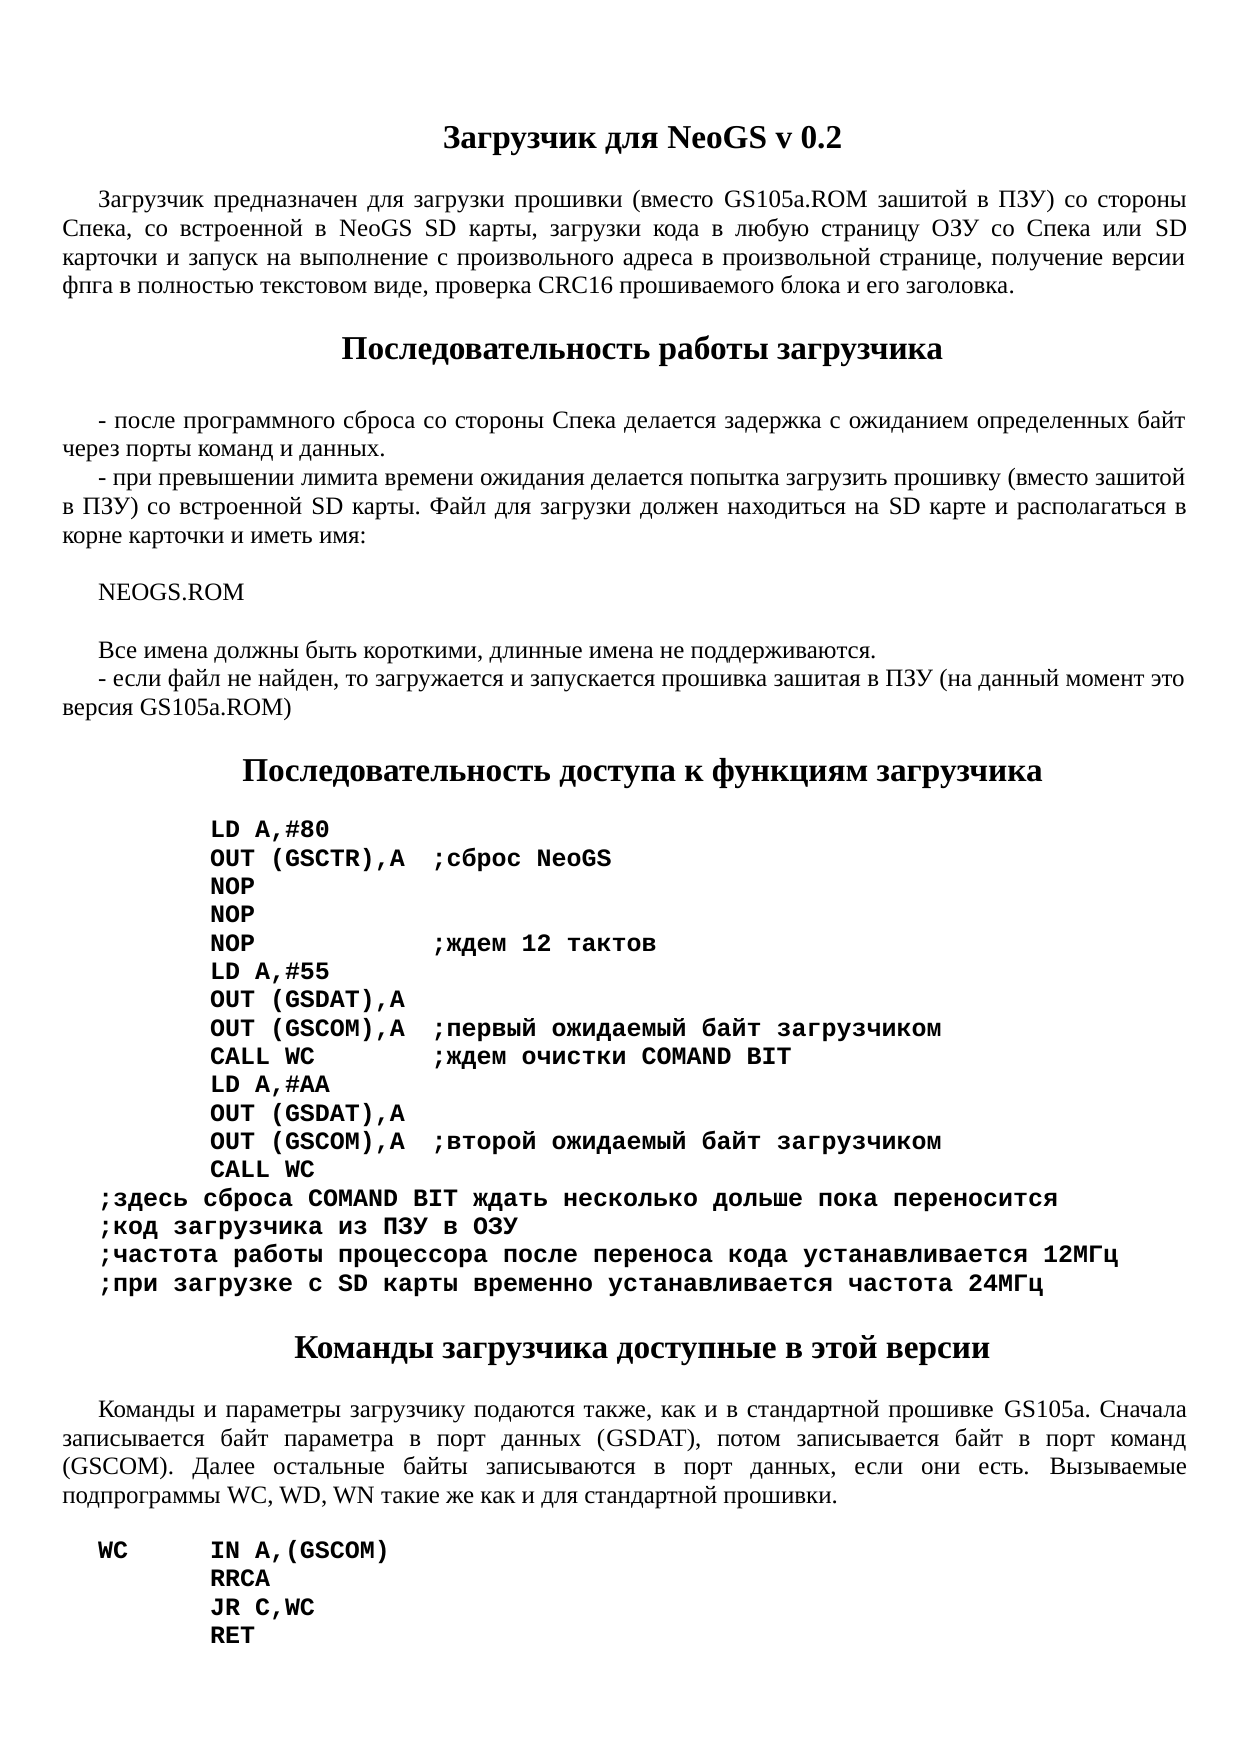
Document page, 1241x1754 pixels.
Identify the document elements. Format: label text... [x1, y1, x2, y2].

text CALL WC ;ждем очистки COMAND BIT [62, 1043, 1187, 1072]
text ;частота работы процессора после переноса кода устанавливается 12МГц [62, 1242, 1187, 1270]
text OUT (GSCTR),A ;сброс NeoGS [62, 845, 1187, 873]
text Последовательность работы загрузчика [62, 328, 1187, 366]
text - если файл не найден, то загружается и запускается прошивка зашитая в ПЗУ (на данный момент это версия GS105a.ROM) [62, 663, 1187, 721]
text RET [62, 1623, 1187, 1651]
text OUT (GSDAT),A [62, 987, 1187, 1015]
text LD A,#AA [62, 1072, 1187, 1100]
text Команды и параметры загрузчику подаются также, как и в стандартной прошивке GS105a. Сначала записывается байт параметра в порт данных (GSDAT), потом записывается байт в порт команд (GSCOM). Далее остальные байты записываются в порт данных, если они есть. Вызываемые подпрограммы WC, WD, WN такие же как и для стандартной прошивки. [62, 1394, 1187, 1509]
text RRCA [62, 1566, 1187, 1594]
text LD A,#55 [62, 958, 1187, 987]
text Все имена должны быть короткими, длинные имена не поддерживаются. [62, 635, 1187, 663]
text ;при загрузке с SD карты временно устанавливается частота 24МГц [62, 1270, 1187, 1298]
text LD A,#80 [62, 817, 1187, 845]
text Загрузчик предназначен для загрузки прошивки (вместо GS105a.ROM зашитой в ПЗУ) со стороны Спека, со встроенной в NeoGS SD карты, загрузки кода в любую страницу ОЗУ со Спека или SD карточки и запуск на выполнение с произвольного адреса в произвольной странице, получение версии фпга в полностью текстовом виде, проверка CRC16 прошиваемого блока и его заголовка. [62, 184, 1187, 299]
text NOP [62, 902, 1187, 930]
text OUT (GSCOM),A ;второй ожидаемый байт загрузчиком [62, 1128, 1187, 1157]
text ;здесь сброса COMAND BIT ждать несколько дольше пока переносится [62, 1185, 1187, 1213]
text - после программного сброса со стороны Спека делается задержка с ожиданием определенных байт через порты команд и данных. [62, 405, 1187, 462]
text CALL WC [62, 1157, 1187, 1185]
text - при превышении лимита времени ожидания делается попытка загрузить прошивку (вместо зашитой в ПЗУ) со встроенной SD карты. Файл для загрузки должен находиться на SD карте и располагаться в корне карточки и иметь имя: [62, 462, 1187, 548]
text NOP ;ждем 12 тактов [62, 930, 1187, 958]
text OUT (GSDAT),A [62, 1100, 1187, 1128]
text Последовательность доступа к функциям загрузчика [62, 750, 1187, 788]
text JR C,WC [62, 1594, 1187, 1623]
text Команды загрузчика доступные в этой версии [62, 1327, 1187, 1365]
text NEOGS.ROM [62, 577, 1187, 606]
text ;код загрузчика из ПЗУ в ОЗУ [62, 1213, 1187, 1242]
text Загрузчик для NeoGS v 0.2 [62, 117, 1187, 156]
text WC IN A,(GSCOM) [62, 1538, 1187, 1566]
text OUT (GSCOM),A ;первый ожидаемый байт загрузчиком [62, 1015, 1187, 1043]
text NOP [62, 873, 1187, 902]
